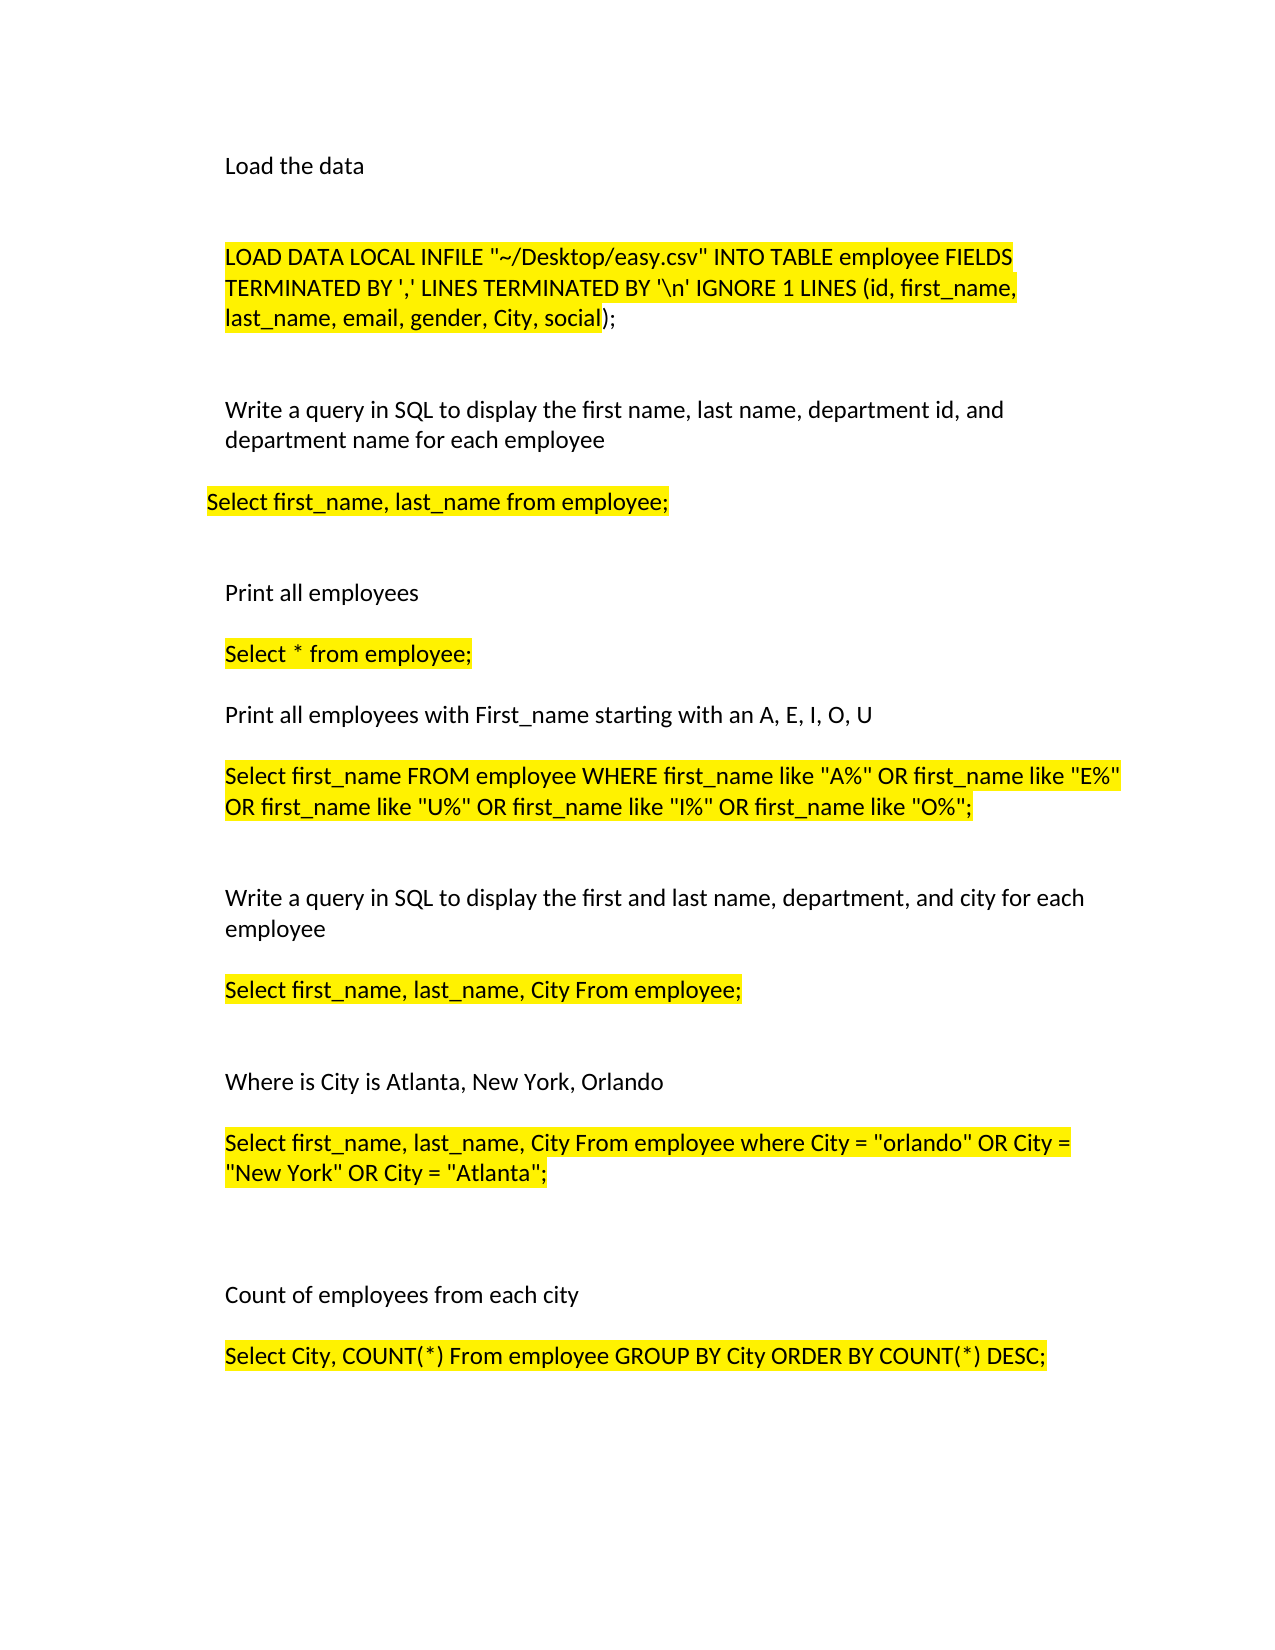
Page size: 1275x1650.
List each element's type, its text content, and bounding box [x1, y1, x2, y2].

list Write a query in SQL to display the first name, last name, department id, and department name for each employee [187, 394, 1125, 455]
list Load the data [187, 150, 1125, 181]
list Print all employees Select * from employee; [225, 577, 1125, 669]
list LOAD DATA LOCAL INFILE "~/Desktop/easy.csv" INTO TABLE employee FIELDS TERMINATED BY ',' LINES TERMINATED BY '\n' IGNORE 1 LINES (id, first_name, last_name, email, gender, City, social); [225, 242, 1125, 333]
list Write a query in SQL to display the first and last name, department, and city for each employee [225, 882, 1125, 943]
list Where is City is Atlanta, New York, Orlando [225, 1066, 1125, 1096]
list Select first_name, last_name, City From employee where City = "orlando" OR City = "New York" OR City = "Atlanta"; [225, 1127, 1125, 1188]
list Count of employees from each city [225, 1279, 1125, 1310]
list Select first_name, last_name, City From employee; [225, 974, 1125, 1035]
list Select City, COUNT(*) From employee GROUP BY City ORDER BY COUNT(*) DESC; [225, 1340, 1125, 1493]
list Select first_name, last_name from employee; [150, 486, 1125, 577]
list Print all employees with First_name starting with an A, E, I, O, U [225, 699, 1125, 730]
list Select first_name FROM employee WHERE first_name like "A%" OR first_name like "E%" OR first_name like "U%" OR first_name like "I%" OR first_name like "O%"; [225, 760, 1125, 882]
